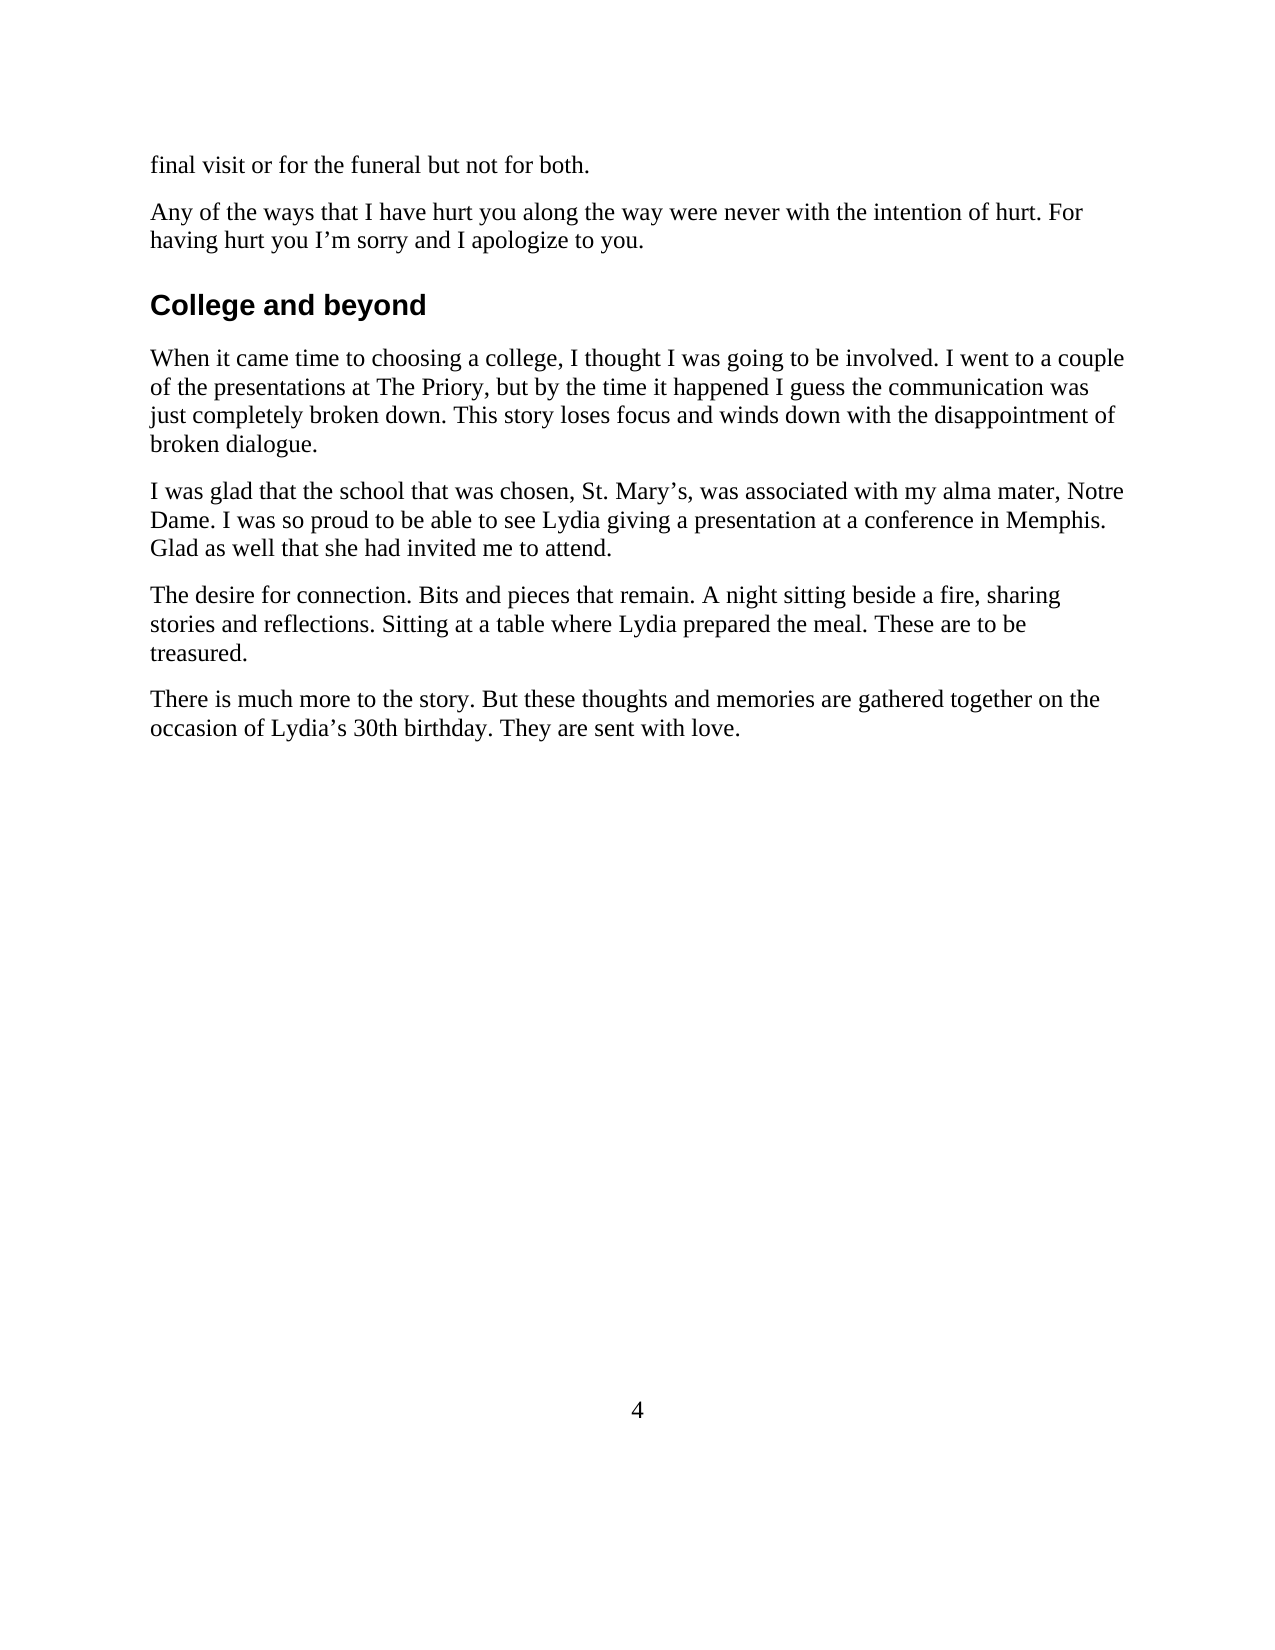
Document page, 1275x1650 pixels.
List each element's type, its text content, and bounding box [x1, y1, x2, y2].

text There is much more to the story. But these thoughts and memories are gathered together on the occasion of Lydia’s 30th birthday. They are sent with love. [150, 684, 1125, 742]
text The desire for connection. Bits and pieces that remain. A night sitting beside a fire, sharing stories and reflections. Sitting at a table where Lydia prepared the meal. These are to be treasured. [150, 580, 1125, 666]
subtitle College and beyond [150, 288, 1125, 322]
text Any of the ways that I have hurt you along the way were never with the intention of hurt. For having hurt you I’m sorry and I apologize to you. [150, 197, 1125, 254]
text final visit or for the funeral but not for both. [150, 150, 1125, 179]
text I was glad that the school that was chosen, St. Mary’s, was associated with my alma mater, Notre Dame. I was so proud to be able to see Lydia giving a presentation at a conference in Memphis. Glad as well that she had invited me to attend. [150, 476, 1125, 562]
text When it came time to choosing a college, I thought I was going to be involved. I went to a couple of the presentations at The Priory, but by the time it happened I guess the communication was just completely broken down. This story loses focus and winds down with the disappointment of broken dialogue. [150, 343, 1125, 458]
